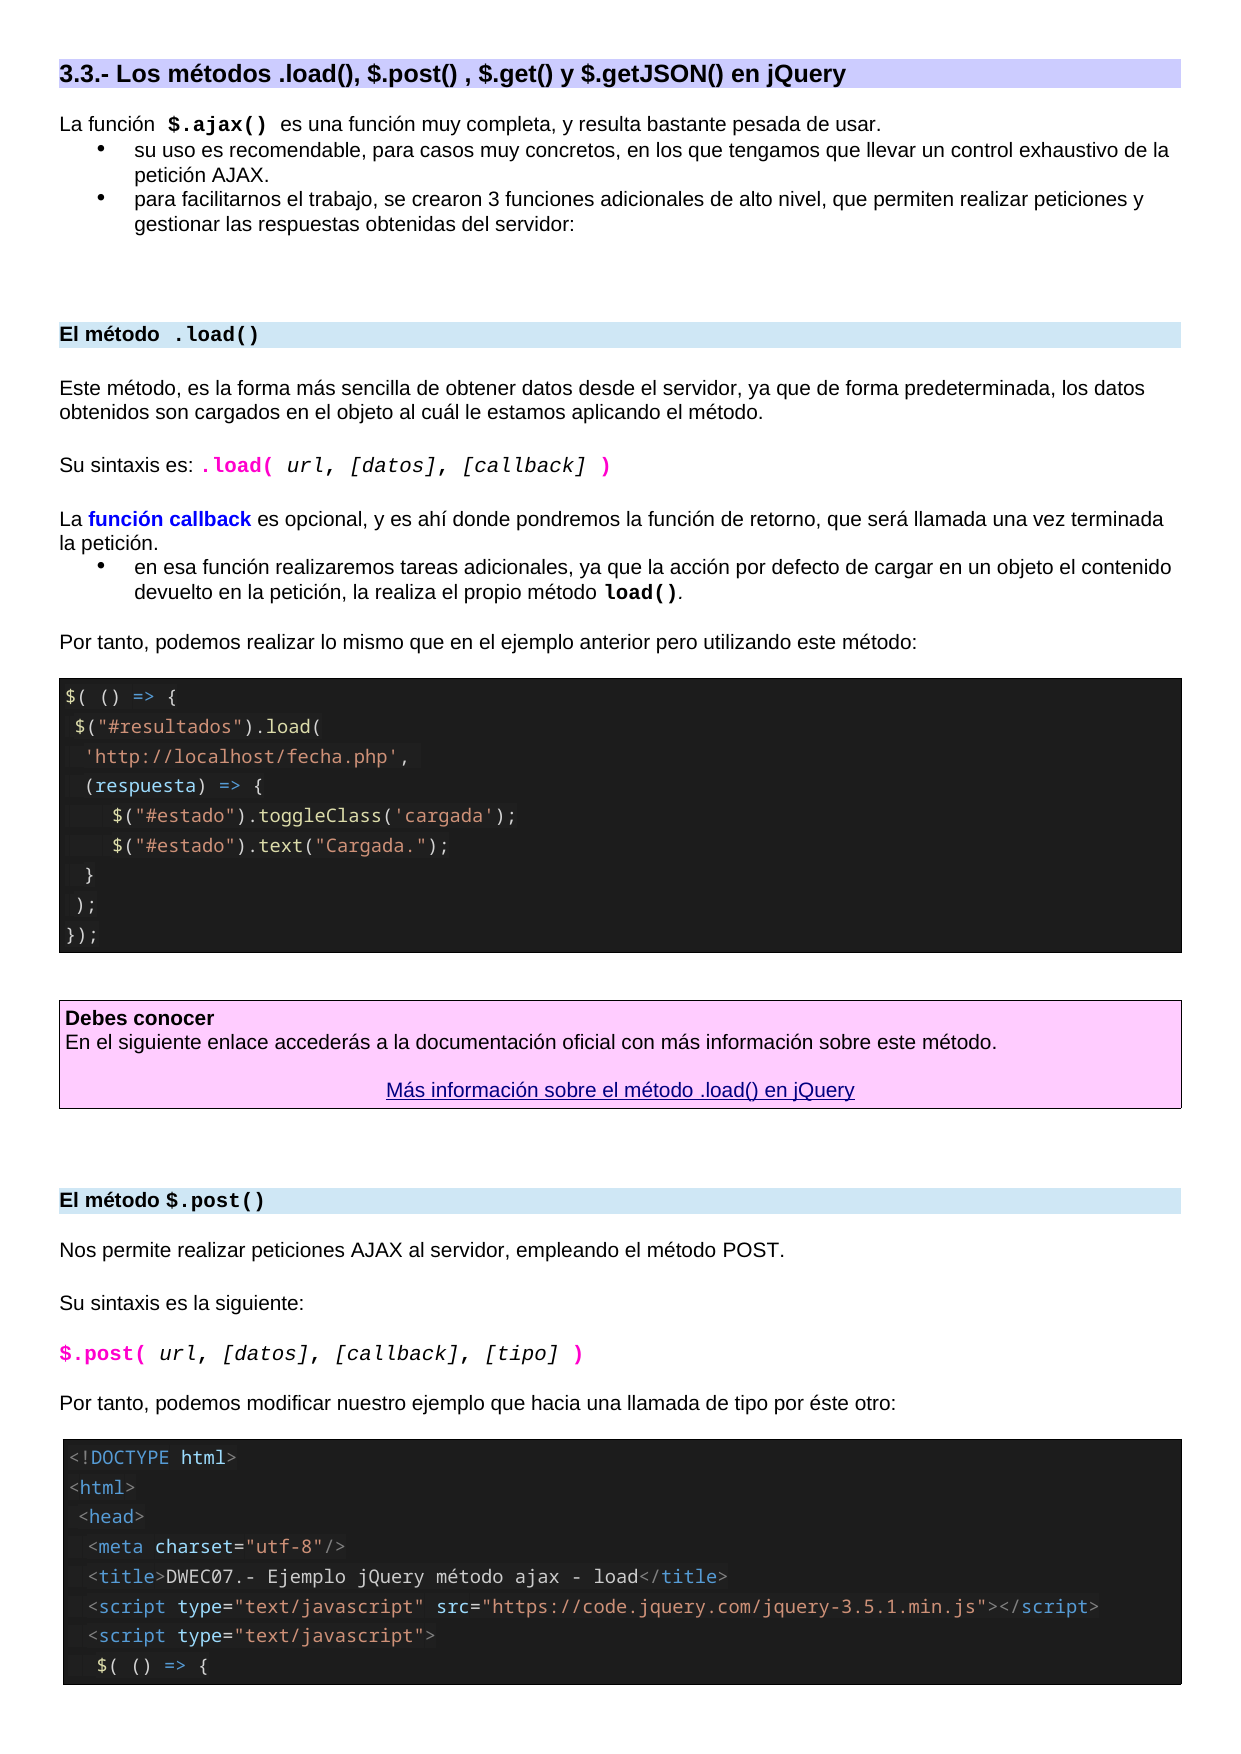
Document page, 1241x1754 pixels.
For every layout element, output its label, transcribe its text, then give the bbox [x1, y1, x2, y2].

text Su sintaxis es: .load( url, [datos], [callback] ) [59, 453, 1181, 478]
list en esa función realizaremos tareas adicionales, ya que la acción por defecto de cargar en un objeto el contenido devuelto en la petición, la realiza el propio método load(). [97, 555, 1181, 606]
text Por tanto, podemos modificar nuestro ejemplo que hacia una llamada de tipo por éste otro: [59, 1391, 1181, 1415]
subtitle 3.3.- Los métodos .load(), $.post() , $.get() y $.getJSON() en jQuery [59, 59, 1181, 88]
text La función callback es opcional, y es ahí donde pondremos la función de retorno, que será llamada una vez terminada la petición. [59, 507, 1181, 555]
table_header <!DOCTYPE html> <html> <head> <meta charset="utf-8"/> <title>DWEC07.- Ejemplo jQuery método ajax - load</title> <script type="text/javascript" src="https://code.jquery.com/jquery-3.5.1.min.js"></script> <script type="text/javascript"> $( () => { [64, 1440, 1181, 1684]
text El método $.post() [59, 1188, 1181, 1214]
table_header $( () => { $("#resultados").load( 'http://localhost/fecha.php', (respuesta) => { $("#estado").toggleClass('cargada'); $("#estado").text("Cargada."); } ); }); [60, 679, 1181, 952]
text El método .load() [59, 322, 1181, 348]
text La función $.ajax() es una función muy completa, y resulta bastante pesada de usar. [59, 112, 1181, 138]
table_header Debes conocer En el siguiente enlace accederás a la documentación oficial con más información sobre este método. Más información sobre el método .load() en jQuery [60, 1001, 1181, 1108]
list su uso es recomendable, para casos muy concretos, en los que tengamos que llevar un control exhaustivo de la petición AJAX. [97, 138, 1181, 187]
text Por tanto, podemos realizar lo mismo que en el ejemplo anterior pero utilizando este método: [59, 630, 1181, 654]
text Este método, es la forma más sencilla de obtener datos desde el servidor, ya que de forma predeterminada, los datos obtenidos son cargados en el objeto al cuál le estamos aplicando el método. [59, 376, 1181, 424]
text Nos permite realizar peticiones AJAX al servidor, empleando el método POST. [59, 1238, 1181, 1262]
text Su sintaxis es la siguiente: [59, 1291, 1181, 1315]
text $.post( url, [datos], [callback], [tipo] ) [59, 1343, 1181, 1367]
list para facilitarnos el trabajo, se crearon 3 funciones adicionales de alto nivel, que permiten realizar peticiones y gestionar las respuestas obtenidas del servidor: [97, 187, 1181, 236]
